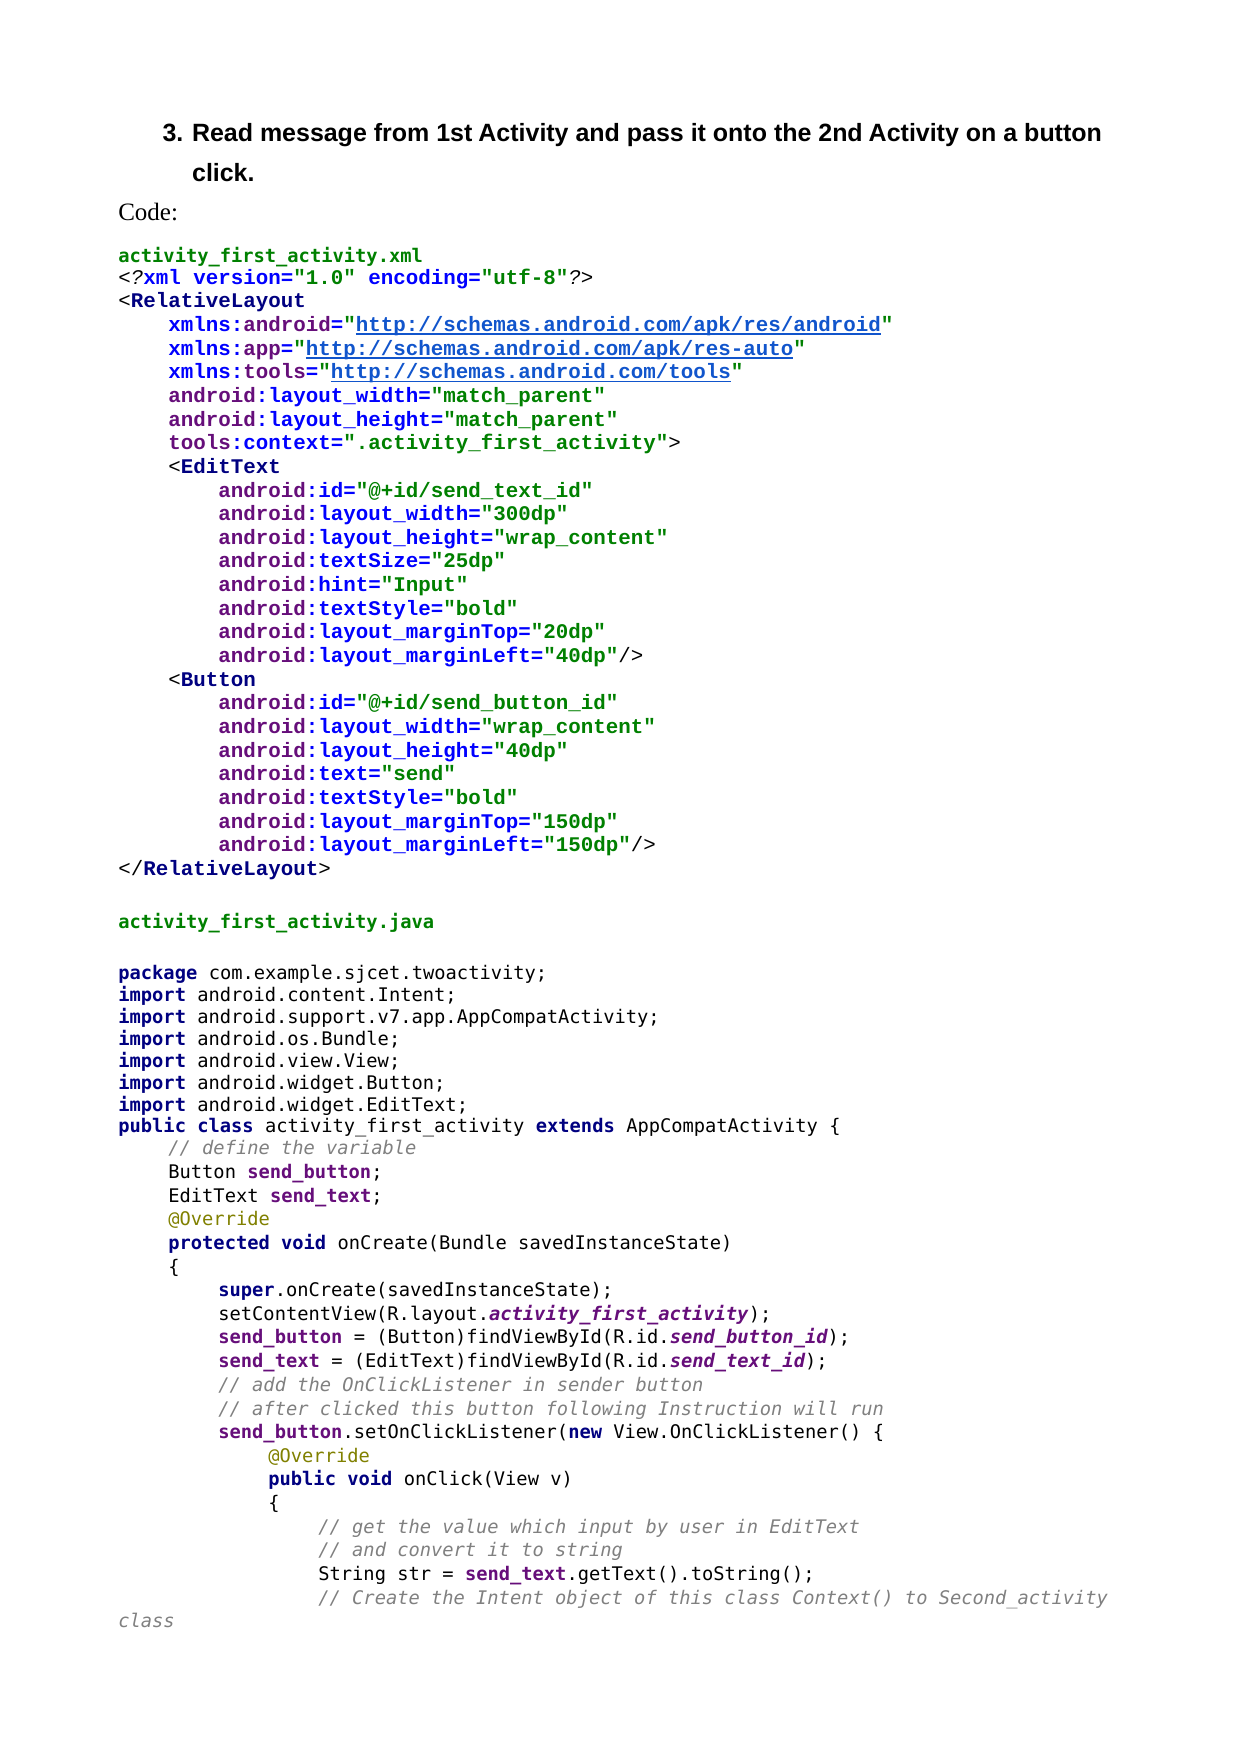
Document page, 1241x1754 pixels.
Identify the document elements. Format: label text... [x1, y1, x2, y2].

text android:layout_width="wrap_content" [118, 716, 1122, 740]
text EditText send_text; [118, 1185, 1122, 1208]
text android:text="send" [118, 763, 1122, 787]
text <RelativeLayout [118, 290, 1122, 314]
text // and convert it to string [118, 1539, 1122, 1563]
text <Button [118, 669, 1122, 692]
text send_text = (EditText)findViewById(R.id.send_text_id); [118, 1350, 1122, 1374]
text android:id="@+id/send_button_id" [118, 692, 1122, 716]
text android:textSize="25dp" [118, 551, 1122, 574]
text protected void onCreate(Bundle savedInstanceState) [118, 1232, 1122, 1256]
text { [118, 1256, 1122, 1279]
text import android.view.View; [118, 1050, 1122, 1072]
text import android.widget.EditText; [118, 1094, 1122, 1116]
text @Override [118, 1445, 1122, 1468]
text send_button.setOnClickListener(new View.OnClickListener() { [118, 1421, 1122, 1445]
text android:textStyle="bold" [118, 598, 1122, 621]
text // after clicked this button following Instruction will run [118, 1397, 1122, 1421]
text import android.content.Intent; [118, 984, 1122, 1006]
text xmlns:android="http://schemas.android.com/apk/res/android" [118, 314, 1122, 338]
text { [118, 1492, 1122, 1516]
text android:hint="Input" [118, 574, 1122, 598]
text android:layout_marginTop="20dp" [118, 621, 1122, 645]
text android:layout_marginTop="150dp" [118, 811, 1122, 834]
text android:layout_height="match_parent" [118, 409, 1122, 432]
text xmlns:tools="http://schemas.android.com/tools" [118, 361, 1122, 385]
text android:layout_marginLeft="150dp"/> [118, 834, 1122, 858]
text android:id="@+id/send_text_id" [118, 479, 1122, 503]
text <EditText [118, 456, 1122, 479]
text android:layout_marginLeft="40dp"/> [118, 645, 1122, 669]
text // define the variable [118, 1137, 1122, 1161]
text package com.example.sjcet.twoactivity; [118, 962, 1122, 984]
text android:layout_height="wrap_content" [118, 527, 1122, 551]
text Code: [118, 197, 1122, 226]
text import android.os.Bundle; [118, 1028, 1122, 1050]
text android:layout_height="40dp" [118, 740, 1122, 763]
text xmlns:app="http://schemas.android.com/apk/res-auto" [118, 338, 1122, 361]
text public void onClick(View v) [118, 1468, 1122, 1492]
text <?xml version="1.0" encoding="utf-8"?> [118, 267, 1122, 290]
text // add the OnClickListener in sender button [118, 1374, 1122, 1397]
text Button send_button; [118, 1161, 1122, 1185]
text activity_first_activity.xml [118, 245, 1122, 267]
text android:layout_width="match_parent" [118, 385, 1122, 409]
text import android.support.v7.app.AppCompatActivity; [118, 1006, 1122, 1028]
text activity_first_activity.java [118, 911, 1122, 933]
text send_button = (Button)findViewById(R.id.send_button_id); [118, 1327, 1122, 1350]
text public class activity_first_activity extends AppCompatActivity { [118, 1116, 1122, 1137]
text import android.widget.Button; [118, 1072, 1122, 1094]
text super.onCreate(savedInstanceState); [118, 1279, 1122, 1303]
text android:textStyle="bold" [118, 787, 1122, 811]
text // get the value which input by user in EditText [118, 1516, 1122, 1539]
text // Create the Intent object of this class Context() to Second_activity class [118, 1587, 1122, 1632]
text setContentView(R.layout.activity_first_activity); [118, 1303, 1122, 1327]
text </RelativeLayout> [118, 858, 1122, 882]
text @Override [118, 1208, 1122, 1232]
text tools:context=".activity_first_activity"> [118, 432, 1122, 456]
list Read message from 1st Activity and pass it onto the 2nd Activity on a button click. [162, 118, 1122, 186]
text android:layout_width="300dp" [118, 503, 1122, 527]
text String str = send_text.getText().toString(); [118, 1563, 1122, 1587]
